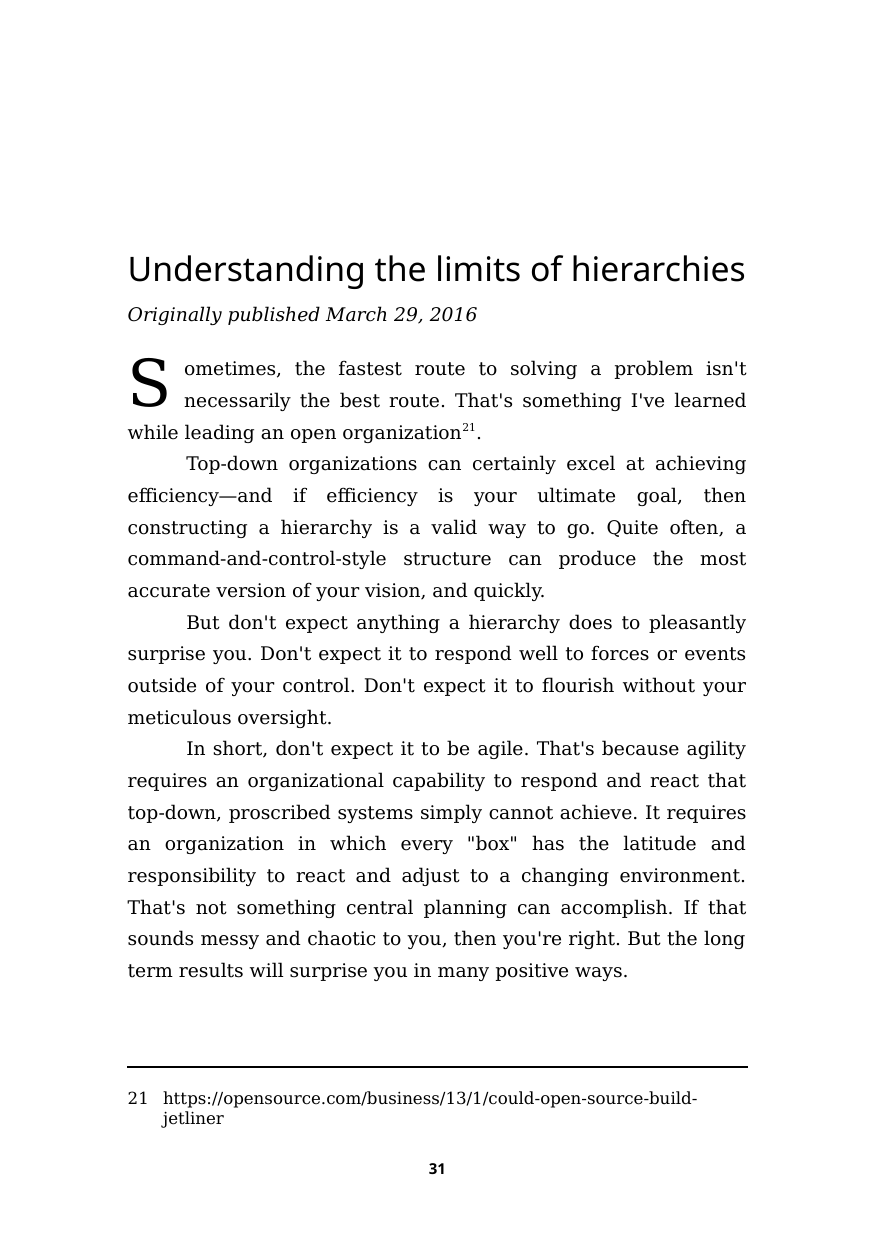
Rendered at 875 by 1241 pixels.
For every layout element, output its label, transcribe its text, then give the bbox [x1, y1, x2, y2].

text Sometimes, the fastest route to solving a problem isn't necessarily the best route. That's something I've learned while leading an open organization. [127, 358, 747, 444]
subtitle Understanding the limits of hierarchies [127, 246, 747, 292]
text But don't expect anything a hierarchy does to pleasantly surprise you. Don't expect it to respond well to forces or events outside of your control. Don't expect it to flourish without your meticulous oversight. [127, 612, 747, 729]
text Originally published March 29, 2016 [127, 304, 747, 326]
text https://opensource.com/business/13/1/could-open-source-build-jetliner [127, 1089, 747, 1128]
text Top-down organizations can certainly excel at achieving efficiency—and if efficiency is your ultimate goal, then constructing a hierarchy is a valid way to go. Quite often, a command-and-control-style structure can produce the most accurate version of your vision, and quickly. [127, 453, 747, 602]
text In short, don't expect it to be agile. That's because agility requires an organizational capability to respond and react that top-down, proscribed systems simply cannot achieve. It requires an organization in which every "box" has the latitude and responsibility to react and adjust to a changing environment. That's not something central planning can accomplish. If that sounds messy and chaotic to you, then you're right. But the long term results will surprise you in many positive ways. [127, 738, 747, 982]
